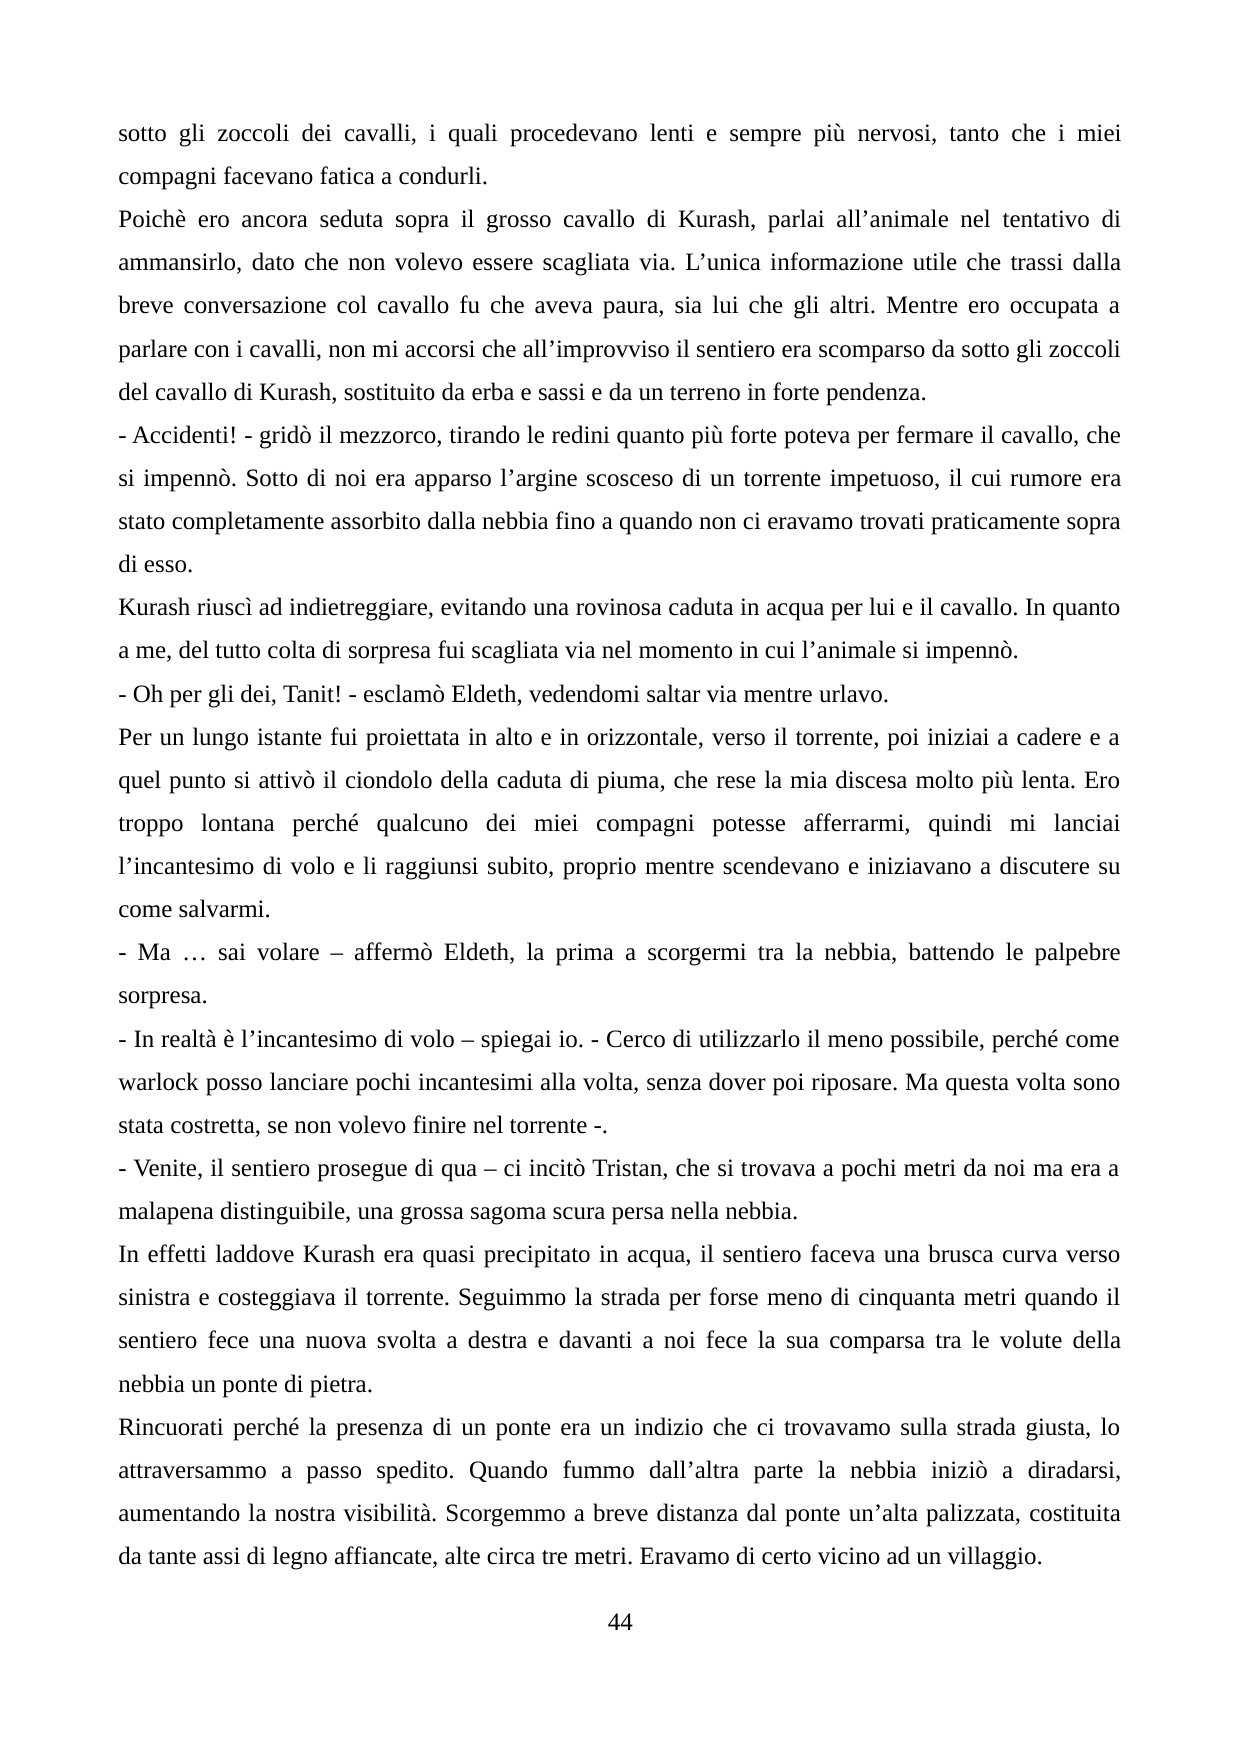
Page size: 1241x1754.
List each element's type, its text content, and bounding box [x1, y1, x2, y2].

text sotto gli zoccoli dei cavalli, i quali procedevano lenti e sempre più nervosi, tanto che i miei compagni facevano fatica a condurli. [118, 118, 1122, 190]
text Poichè ero ancora seduta sopra il grosso cavallo di Kurash, parlai all’animale nel tentativo di ammansirlo, dato che non volevo essere scagliata via. L’unica informazione utile che trassi dalla breve conversazione col cavallo fu che aveva paura, sia lui che gli altri. Mentre ero occupata a parlare con i cavalli, non mi accorsi che all’improvviso il sentiero era scomparso da sotto gli zoccoli del cavallo di Kurash, sostituito da erba e sassi e da un terreno in forte pendenza. [118, 204, 1122, 406]
text - Oh per gli dei, Tanit! - esclamò Eldeth, vedendomi saltar via mentre urlavo. [118, 679, 1122, 707]
text - Accidenti! - gridò il mezzorco, tirando le redini quanto più forte poteva per fermare il cavallo, che si impennò. Sotto di noi era apparso l’argine scosceso di un torrente impetuoso, il cui rumore era stato completamente assorbito dalla nebbia fino a quando non ci eravamo trovati praticamente sopra di esso. [118, 420, 1122, 578]
text Per un lungo istante fui proiettata in alto e in orizzontale, verso il torrente, poi iniziai a cadere e a quel punto si attivò il ciondolo della caduta di piuma, che rese la mia discesa molto più lenta. Ero troppo lontana perché qualcuno dei miei compagni potesse afferrarmi, quindi mi lanciai l’incantesimo di volo e li raggiunsi subito, proprio mentre scendevano e iniziavano a discutere su come salvarmi. [118, 722, 1122, 923]
text - Ma … sai volare – affermò Eldeth, la prima a scorgermi tra la nebbia, battendo le palpebre sorpresa. [118, 937, 1122, 1009]
text Rincuorati perché la presenza di un ponte era un indizio che ci trovavamo sulla strada giusta, lo attraversammo a passo spedito. Quando fummo dall’altra parte la nebbia iniziò a diradarsi, aumentando la nostra visibilità. Scorgemmo a breve distanza dal ponte un’alta palizzata, costituita da tante assi di legno affiancate, alte circa tre metri. Eravamo di certo vicino ad un villaggio. [118, 1412, 1122, 1570]
text - Venite, il sentiero prosegue di qua – ci incitò Tristan, che si trovava a pochi metri da noi ma era a malapena distinguibile, una grossa sagoma scura persa nella nebbia. [118, 1153, 1122, 1225]
text In effetti laddove Kurash era quasi precipitato in acqua, il sentiero faceva una brusca curva verso sinistra e costeggiava il torrente. Seguimmo la strada per forse meno di cinquanta metri quando il sentiero fece una nuova svolta a destra e davanti a noi fece la sua comparsa tra le volute della nebbia un ponte di pietra. [118, 1239, 1122, 1397]
text Kurash riuscì ad indietreggiare, evitando una rovinosa caduta in acqua per lui e il cavallo. In quanto a me, del tutto colta di sorpresa fui scagliata via nel momento in cui l’animale si impennò. [118, 592, 1122, 664]
text - In realtà è l’incantesimo di volo – spiegai io. - Cerco di utilizzarlo il meno possibile, perché come warlock posso lanciare pochi incantesimi alla volta, senza dover poi riposare. Ma questa volta sono stata costretta, se non volevo finire nel torrente -. [118, 1024, 1122, 1139]
